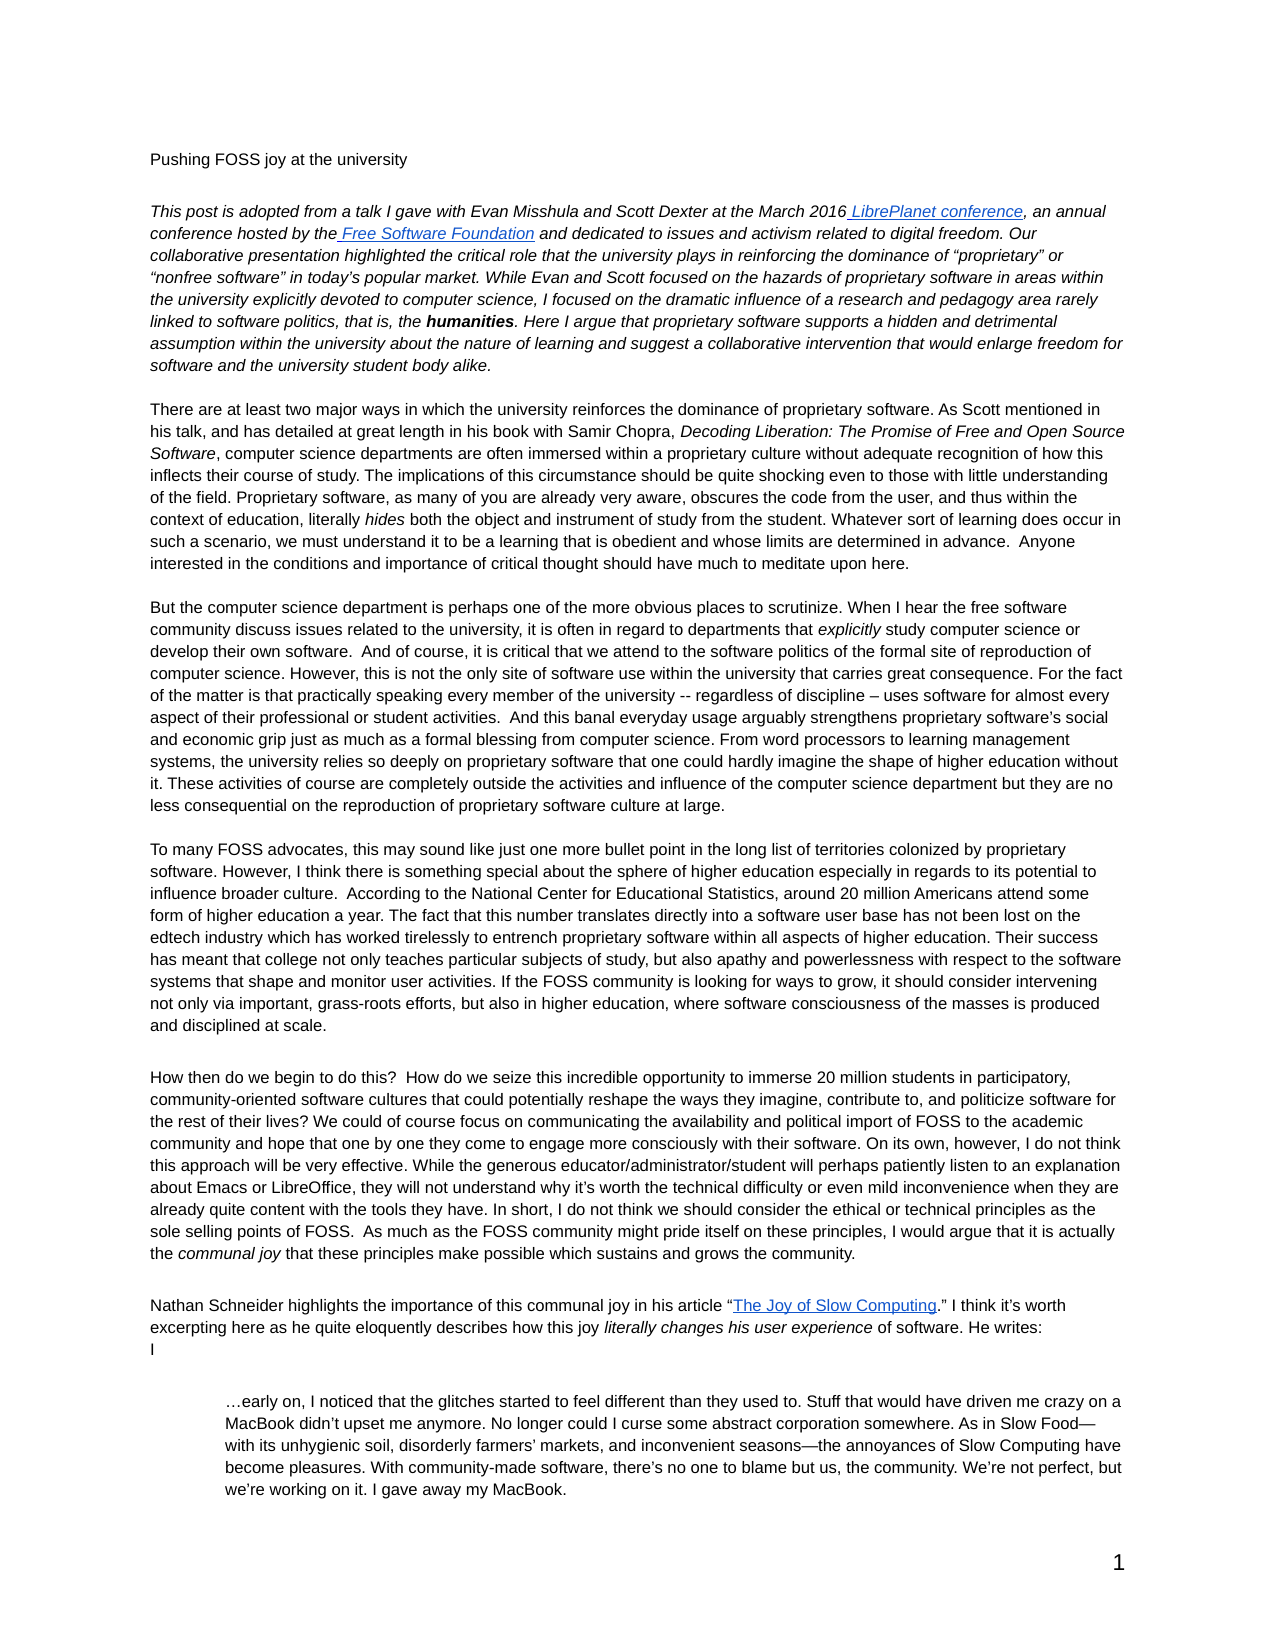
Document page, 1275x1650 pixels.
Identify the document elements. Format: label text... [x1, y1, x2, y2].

text How then do we begin to do this? How do we seize this incredible opportunity to immerse 20 million students in participatory, community-oriented software cultures that could potentially reshape the ways they imagine, contribute to, and politicize software for the rest of their lives? We could of course focus on communicating the availability and political import of FOSS to the academic community and hope that one by one they come to engage more consciously with their software. On its own, however, I do not think this approach will be very effective. While the generous educator/administrator/student will perhaps patiently listen to an explanation about Emacs or LibreOffice, they will not understand why it’s worth the technical difficulty or even mild inconvenience when they are already quite content with the tools they have. In short, I do not think we should consider the ethical or technical principles as the sole selling points of FOSS. As much as the FOSS community might pride itself on these principles, I would argue that it is actually the communal joy that these principles make possible which sustains and grows the community. [150, 1068, 1125, 1263]
text Pushing FOSS joy at the university [150, 150, 1125, 169]
text Nathan Schneider highlights the importance of this communal joy in his article “The Joy of Slow Computing.” I think it’s worth excerpting here as he quite eloquently describes how this joy literally changes his user experience of software. He writes: [150, 1296, 1125, 1337]
text I [150, 1339, 1125, 1359]
text …early on, I noticed that the glitches started to feel different than they used to. Stuff that would have driven me crazy on a MacBook didn’t upset me anymore. No longer could I curse some abstract corporation somewhere. As in Slow Food—with its unhygienic soil, disorderly farmers’ markets, and inconvenient seasons—the annoyances of Slow Computing have become pleasures. With community-made software, there’s no one to blame but us, the community. We’re not perfect, but we’re working on it. I gave away my MacBook. [225, 1392, 1125, 1499]
text But the computer science department is perhaps one of the more obvious places to scrutinize. When I hear the free software community discuss issues related to the university, it is often in regard to departments that explicitly study computer science or develop their own software. And of course, it is critical that we attend to the software politics of the formal site of reproduction of computer science. However, this is not the only site of software use within the university that carries great consequence. For the fact of the matter is that practically speaking every member of the university -- regardless of discipline – uses software for almost every aspect of their professional or student activities. And this banal everyday usage arguably strengthens proprietary software’s social and economic grip just as much as a formal blessing from computer science. From word processors to learning management systems, the university relies so deeply on proprietary software that one could hardly imagine the shape of higher education without it. These activities of course are completely outside the activities and influence of the computer science department but they are no less consequential on the reproduction of proprietary software culture at large. [150, 598, 1125, 815]
text To many FOSS advocates, this may sound like just one more bullet point in the long list of territories colonized by proprietary software. However, I think there is something special about the sphere of higher education especially in regards to its potential to influence broader culture. According to the National Center for Educational Statistics, around 20 million Americans attend some form of higher education a year. The fact that this number translates directly into a software user base has not been lost on the edtech industry which has worked tirelessly to entrench proprietary software within all aspects of higher education. Their success has meant that college not only teaches particular subjects of study, but also apathy and powerlessness with respect to the software systems that shape and monitor user activities. If the FOSS community is looking for ways to grow, it should consider intervening not only via important, grass-roots efforts, but also in higher education, where software consciousness of the masses is produced and disciplined at scale. [150, 839, 1125, 1034]
text This post is adopted from a talk I gave with Evan Misshula and Scott Dexter at the March 2016 LibrePlanet conference, an annual conference hosted by the Free Software Foundation and dedicated to issues and activism related to digital freedom. Our collaborative presentation highlighted the critical role that the university plays in reinforcing the dominance of “proprietary” or “nonfree software” in today’s popular market. While Evan and Scott focused on the hazards of proprietary software in areas within the university explicitly devoted to computer science, I focused on the dramatic influence of a research and pedagogy area rarely linked to software politics, that is, the humanities. Here I argue that proprietary software supports a hidden and detrimental assumption within the university about the nature of learning and suggest a collaborative intervention that would enlarge freedom for software and the university student body alike. [150, 202, 1125, 375]
text There are at least two major ways in which the university reinforces the dominance of proprietary software. As Scott mentioned in his talk, and has detailed at great length in his book with Samir Chopra, Decoding Liberation: The Promise of Free and Open Source Software, computer science departments are often immersed within a proprietary culture without adequate recognition of how this inflects their course of study. The implications of this circumstance should be quite shocking even to those with little understanding of the field. Proprietary software, as many of you are already very aware, obscures the code from the user, and thus within the context of education, literally hides both the object and instrument of study from the student. Whatever sort of learning does occur in such a scenario, we must understand it to be a learning that is obedient and whose limits are determined in advance. Anyone interested in the conditions and importance of critical thought should have much to meditate upon here. [150, 400, 1125, 573]
